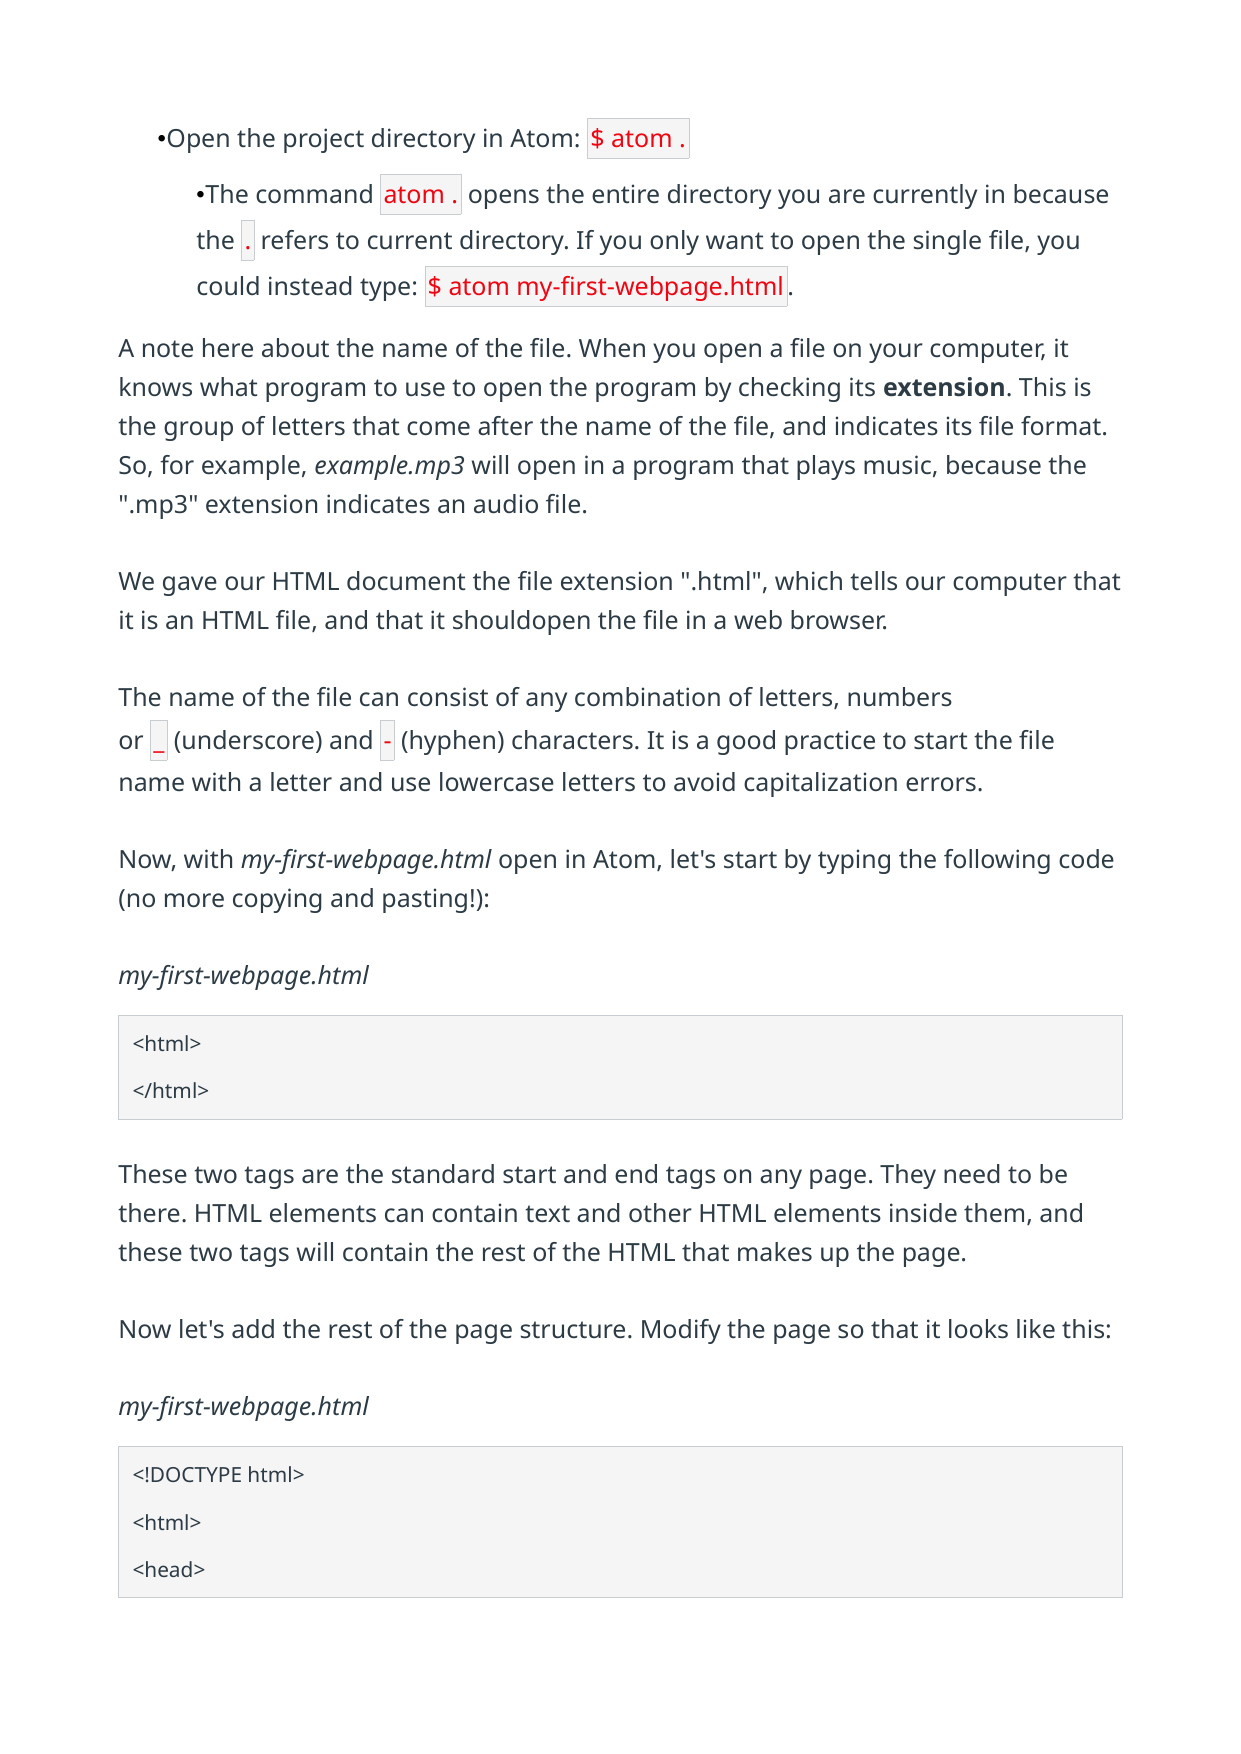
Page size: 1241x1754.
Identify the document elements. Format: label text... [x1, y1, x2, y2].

list $ atom . [588, 119, 689, 158]
text my-first-webpage.html [118, 957, 1122, 991]
text <head> [119, 1541, 1122, 1597]
text These two tags are the standard start and end tags on any page. They need to be there. HTML elements can contain text and other HTML elements inside them, and these two tags will contain the rest of the HTML that makes up the page. [118, 1157, 1122, 1269]
text Now let's add the rest of the page structure. Modify the page so that it looks like this: [118, 1312, 1122, 1346]
text <html> [119, 1016, 1122, 1058]
text <html> [119, 1493, 1122, 1536]
list [690, 118, 1122, 158]
text The name of the file can consist of any combination of letters, numbers or _ (underscore) and - (hyphen) characters. It is a good practice to start the file name with a letter and use lowercase letters to avoid capitalization errors. [118, 679, 1122, 799]
text A note here about the name of the file. When you open a file on your computer, it knows what program to use to open the program by checking its extension. This is the group of letters that come after the name of the file, and indicates its file format. So, for example, example.mp3 will open in a program that plays music, because the ".mp3" extension indicates an audio file. [118, 330, 1122, 521]
list The command atom . opens the entire directory you are currently in because the . refers to current directory. If you only want to open the single file, you could instead type: $ atom my-first-webpage.html. [118, 173, 1122, 306]
list Open the project directory in Atom: [118, 118, 587, 158]
text We gave our HTML document the file extension ".html", which tells our computer that it is an HTML file, and that it shouldopen the file in a web browser. [118, 564, 1122, 637]
text <!DOCTYPE html> [119, 1447, 1122, 1489]
text Now, with my-first-webpage.html open in Atom, let's start by typing the following code (no more copying and pasting!): [118, 841, 1122, 915]
text my-first-webpage.html [118, 1388, 1122, 1422]
text </html> [119, 1062, 1122, 1119]
